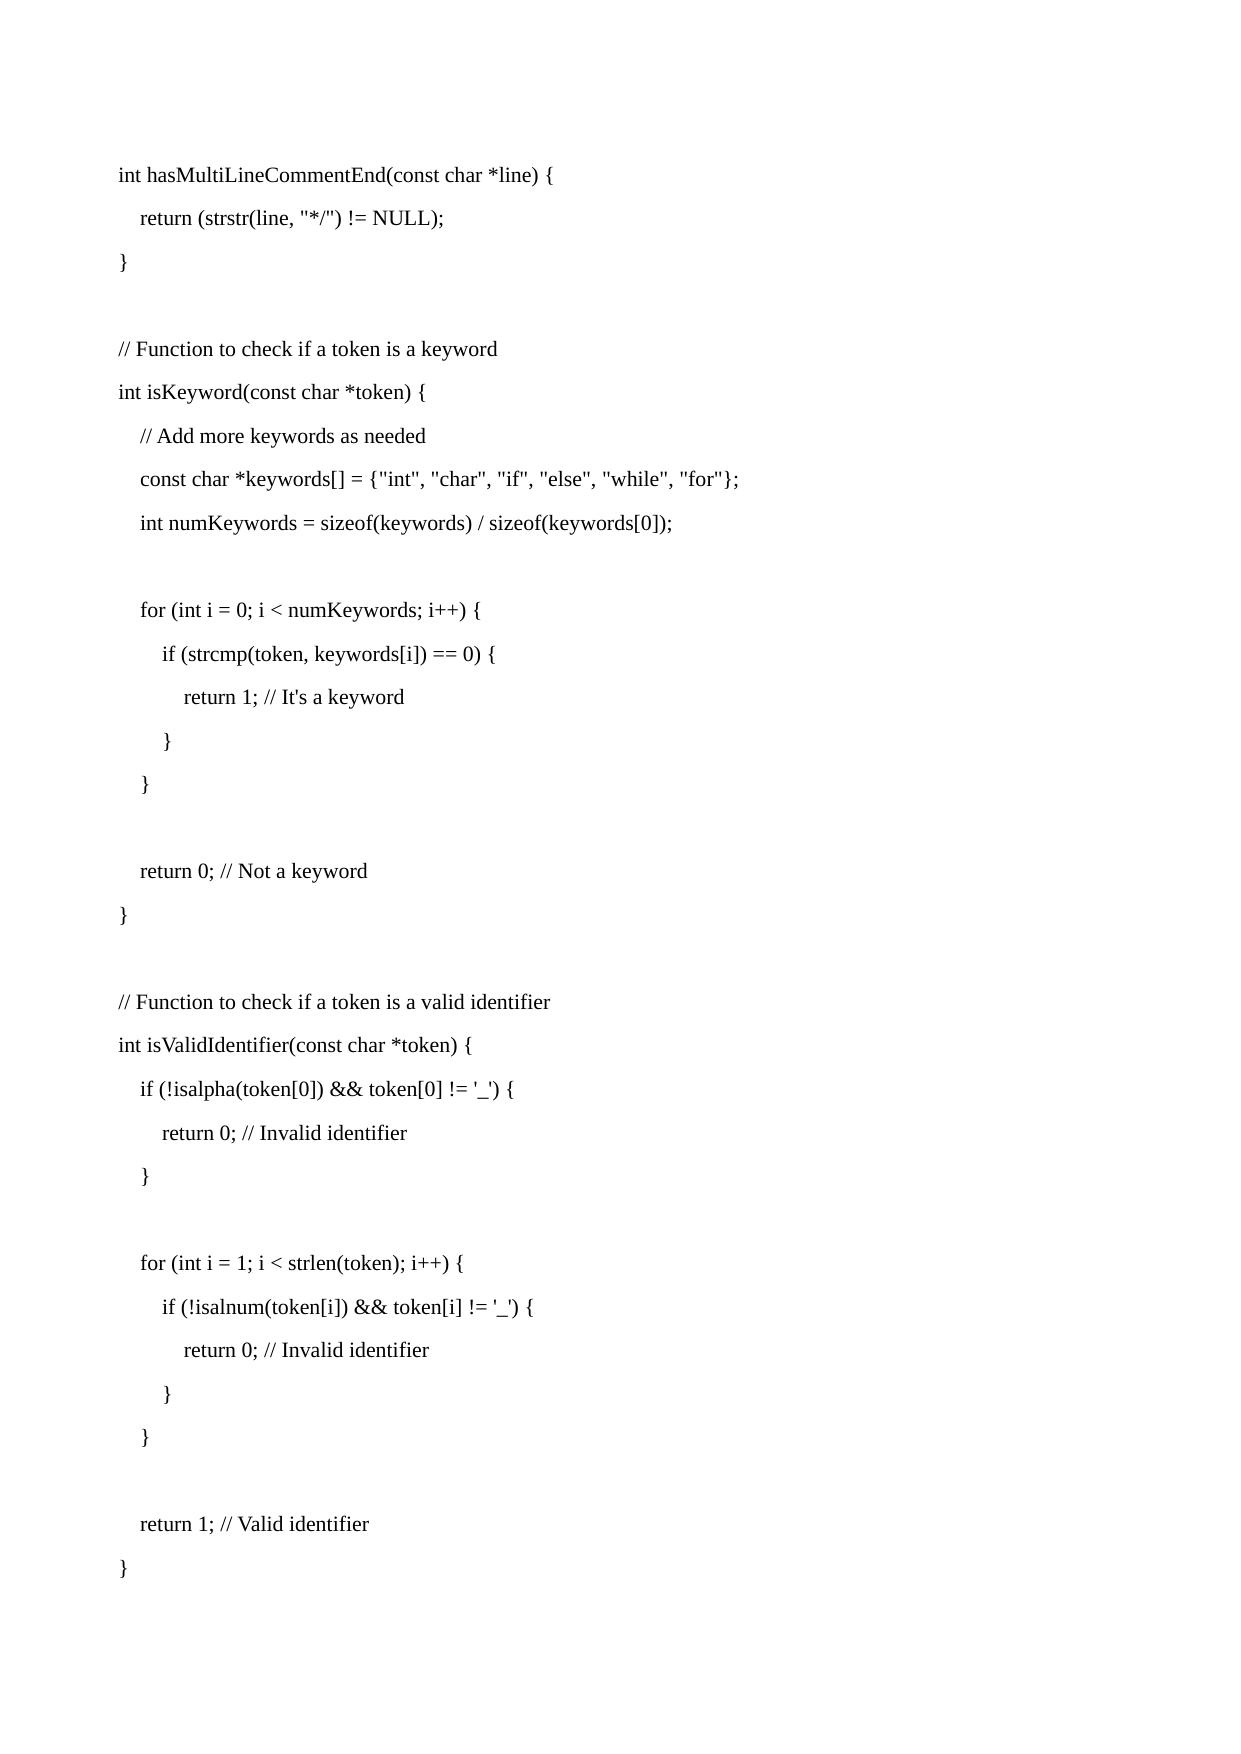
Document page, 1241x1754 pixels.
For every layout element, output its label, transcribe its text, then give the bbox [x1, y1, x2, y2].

text } [118, 771, 1122, 796]
text // Add more keywords as needed [118, 423, 1122, 448]
text } [118, 902, 1122, 927]
text const char *keywords[] = {"int", "char", "if", "else", "while", "for"}; [118, 466, 1122, 492]
text // Function to check if a token is a valid identifier [118, 989, 1122, 1014]
text // Function to check if a token is a keyword [118, 336, 1122, 361]
text return 0; // Invalid identifier [118, 1337, 1122, 1362]
text return 1; // Valid identifier [118, 1511, 1122, 1537]
text } [118, 1424, 1122, 1449]
text int isValidIdentifier(const char *token) { [118, 1032, 1122, 1058]
text return 0; // Not a keyword [118, 858, 1122, 883]
text } [118, 249, 1122, 274]
text for (int i = 1; i < strlen(token); i++) { [118, 1250, 1122, 1275]
text } [118, 1163, 1122, 1188]
text if (!isalpha(token[0]) && token[0] != '_') { [118, 1076, 1122, 1101]
text int isKeyword(const char *token) { [118, 379, 1122, 404]
text if (strcmp(token, keywords[i]) == 0) { [118, 641, 1122, 666]
text for (int i = 0; i < numKeywords; i++) { [118, 597, 1122, 622]
text return (strstr(line, "*/") != NULL); [118, 205, 1122, 230]
text } [118, 1555, 1122, 1580]
text return 1; // It's a keyword [118, 684, 1122, 709]
text return 0; // Invalid identifier [118, 1119, 1122, 1145]
text int hasMultiLineCommentEnd(const char *line) { [118, 162, 1122, 187]
text int numKeywords = sizeof(keywords) / sizeof(keywords[0]); [118, 510, 1122, 535]
text } [118, 1381, 1122, 1406]
text } [118, 728, 1122, 753]
text if (!isalnum(token[i]) && token[i] != '_') { [118, 1294, 1122, 1319]
